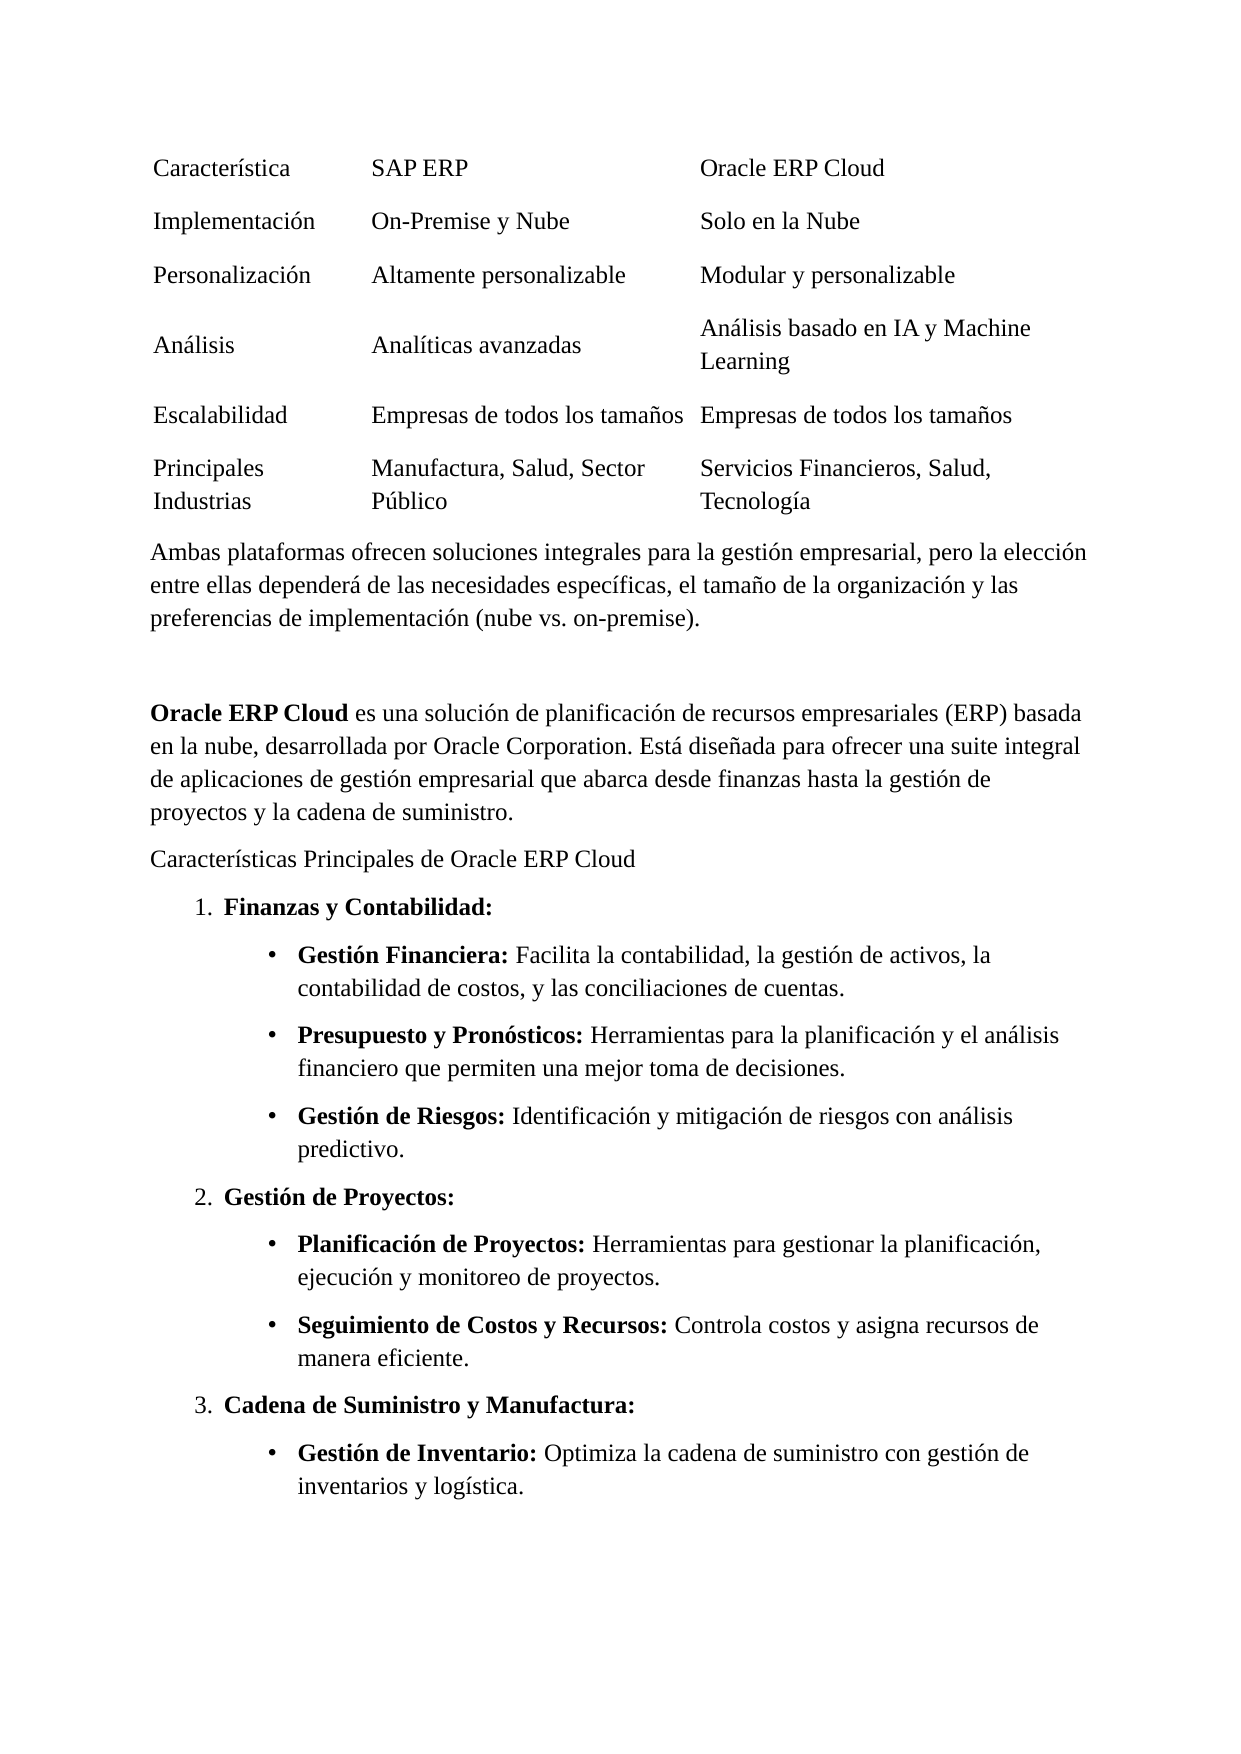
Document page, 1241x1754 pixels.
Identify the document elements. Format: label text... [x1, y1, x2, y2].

list Presupuesto y Pronósticos: Herramientas para la planificación y el análisis financiero que permiten una mejor toma de decisiones. [268, 1020, 1090, 1082]
text Características Principales de Oracle ERP Cloud [150, 844, 1090, 873]
table_cell Modular y personalizable [697, 257, 1090, 310]
table_cell Escalabilidad [150, 397, 368, 450]
list Gestión de Inventario: Optimiza la cadena de suministro con gestión de inventarios y logística. [268, 1438, 1090, 1500]
table_cell On-Premise y Nube [368, 204, 697, 257]
table_cell Empresas de todos los tamaños [368, 397, 697, 450]
table_cell Analíticas avanzadas [368, 310, 697, 397]
list Planificación de Proyectos: Herramientas para gestionar la planificación, ejecución y monitoreo de proyectos. [268, 1229, 1090, 1291]
table_header SAP ERP [368, 150, 697, 203]
table_cell Manufactura, Salud, Sector Público [368, 450, 697, 537]
list Cadena de Suministro y Manufactura: [194, 1391, 1090, 1419]
table_cell Servicios Financieros, Salud, Tecnología [697, 450, 1090, 537]
table_cell Principales Industrias [150, 450, 368, 537]
table_cell Altamente personalizable [368, 257, 697, 310]
list Gestión de Riesgos: Identificación y mitigación de riesgos con análisis predictivo. [268, 1101, 1090, 1163]
table_header Oracle ERP Cloud [697, 150, 1090, 203]
table_cell Análisis [150, 310, 368, 397]
table_cell Empresas de todos los tamaños [697, 397, 1090, 450]
list Finanzas y Contabilidad: [194, 892, 1090, 921]
list Seguimiento de Costos y Recursos: Controla costos y asigna recursos de manera eficiente. [268, 1310, 1090, 1372]
table_cell Análisis basado en IA y Machine Learning [697, 310, 1090, 397]
text Ambas plataformas ofrecen soluciones integrales para la gestión empresarial, pero la elección entre ellas dependerá de las necesidades específicas, el tamaño de la organización y las preferencias de implementación (nube vs. on-premise). [150, 537, 1090, 631]
list Gestión de Proyectos: [194, 1182, 1090, 1210]
text Oracle ERP Cloud es una solución de planificación de recursos empresariales (ERP) basada en la nube, desarrollada por Oracle Corporation. Está diseñada para ofrecer una suite integral de aplicaciones de gestión empresarial que abarca desde finanzas hasta la gestión de proyectos y la cadena de suministro. [150, 698, 1090, 826]
table_cell Implementación [150, 204, 368, 257]
list Gestión Financiera: Facilita la contabilidad, la gestión de activos, la contabilidad de costos, y las conciliaciones de cuentas. [268, 940, 1090, 1002]
table_header Característica [150, 150, 368, 203]
table_cell Personalización [150, 257, 368, 310]
table_cell Solo en la Nube [697, 204, 1090, 257]
